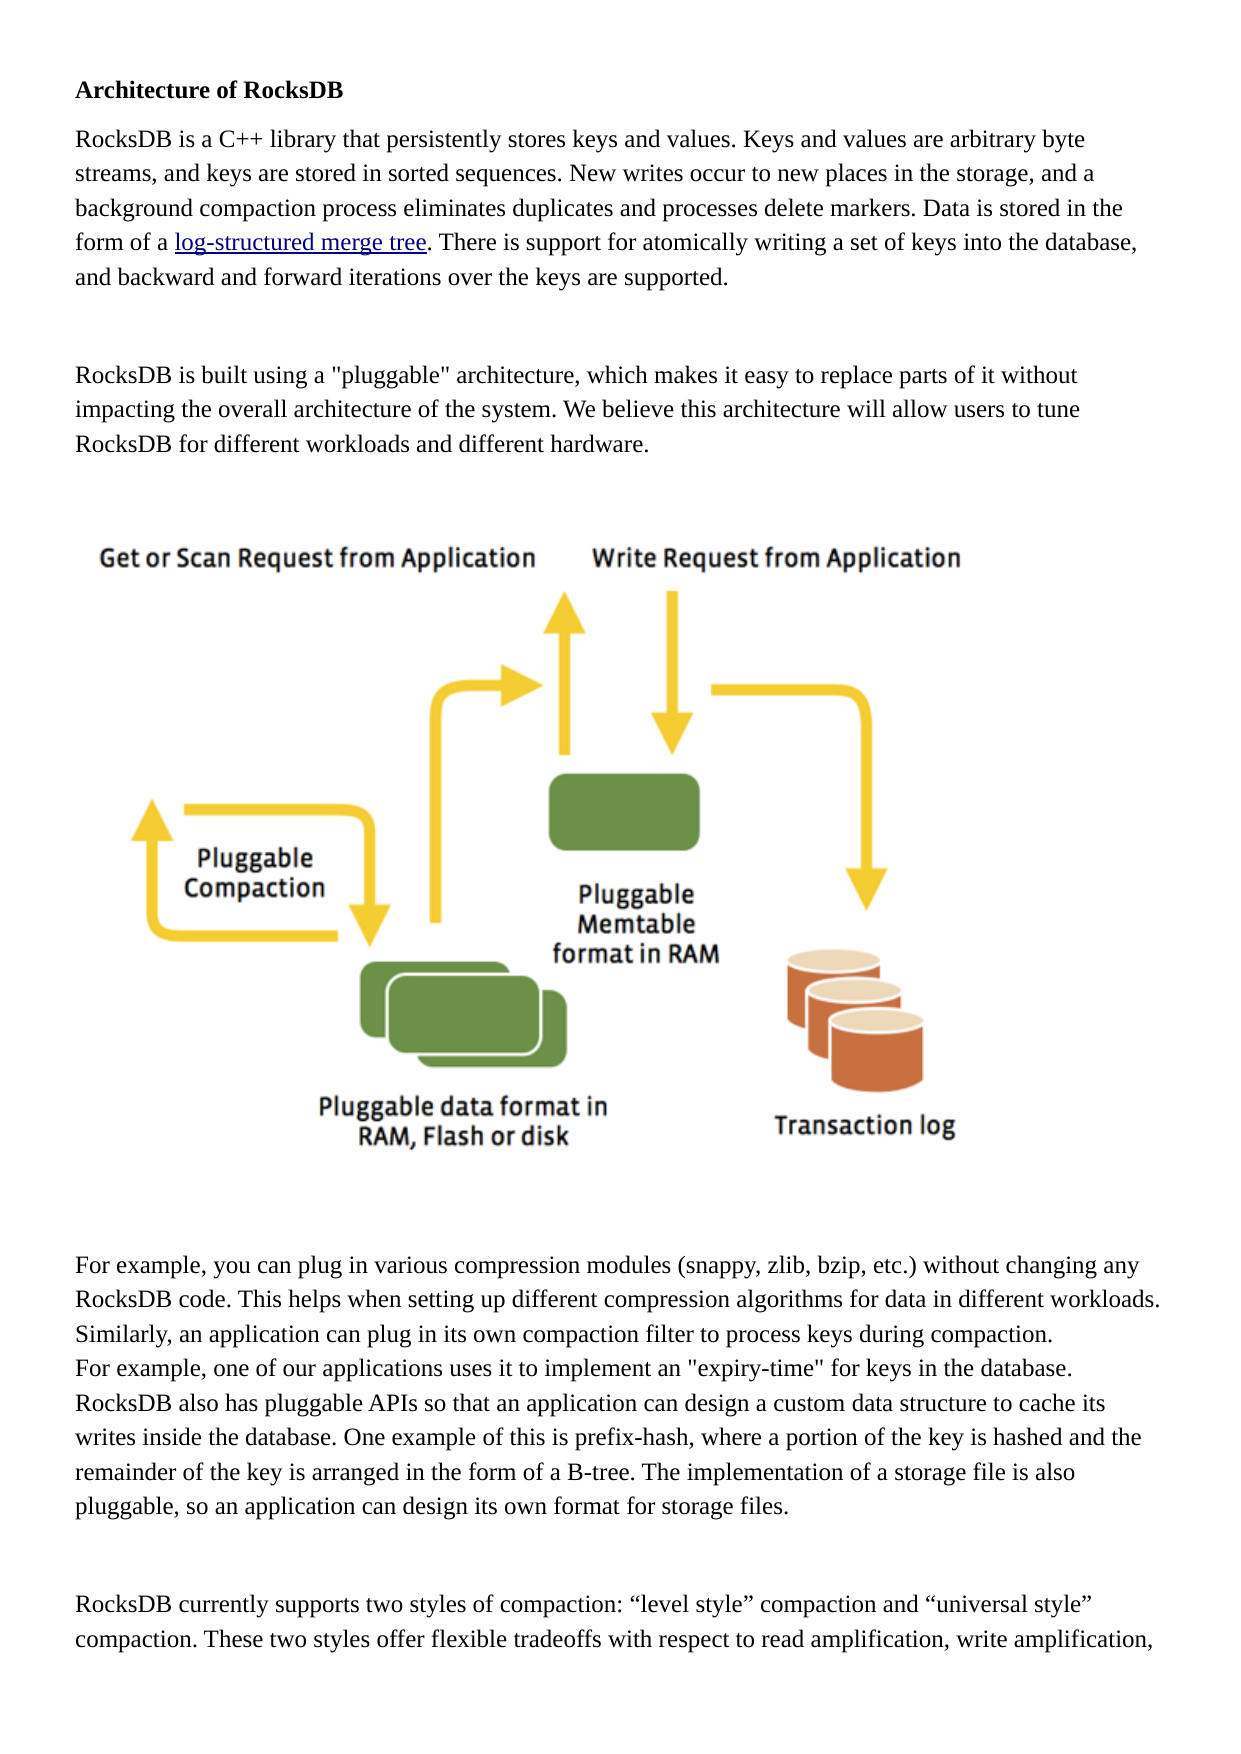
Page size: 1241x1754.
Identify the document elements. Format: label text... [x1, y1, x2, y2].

text RocksDB is a C++ library that persistently stores keys and values. Keys and values are arbitrary byte streams, and keys are stored in sorted sequences. New writes occur to new places in the storage, and a background compaction process eliminates duplicates and processes delete markers. Data is stored in the form of a log-structured merge tree. There is support for atomically writing a set of keys into the database, and backward and forward iterations over the keys are supported. [75, 124, 1165, 291]
text Architecture of RocksDB [75, 75, 1165, 104]
picture [75, 527, 1010, 1181]
text RocksDB currently supports two styles of compaction: “level style” compaction and “universal style” compaction. These two styles offer flexible tradeoffs with respect to read amplification, write amplification, [75, 1589, 1165, 1652]
text For example, you can plug in various compression modules (snappy, zlib, bzip, etc.) without changing any RocksDB code. This helps when setting up different compression algorithms for data in different workloads. Similarly, an application can plug in its own compaction filter to process keys during compaction. For example, one of our applications uses it to implement an "expiry-time" for keys in the database. RocksDB also has pluggable APIs so that an application can design a custom data structure to cache its writes inside the database. One example of this is prefix-hash, where a portion of the key is hashed and the remainder of the key is arranged in the form of a B-tree. The implementation of a storage file is also pluggable, so an application can design its own format for storage files. [75, 1250, 1165, 1520]
text RocksDB is built using a "pluggable" architecture, which makes it easy to replace parts of it without impacting the overall architecture of the system. We believe this architecture will allow users to tune RocksDB for different workloads and different hardware. [75, 360, 1165, 458]
